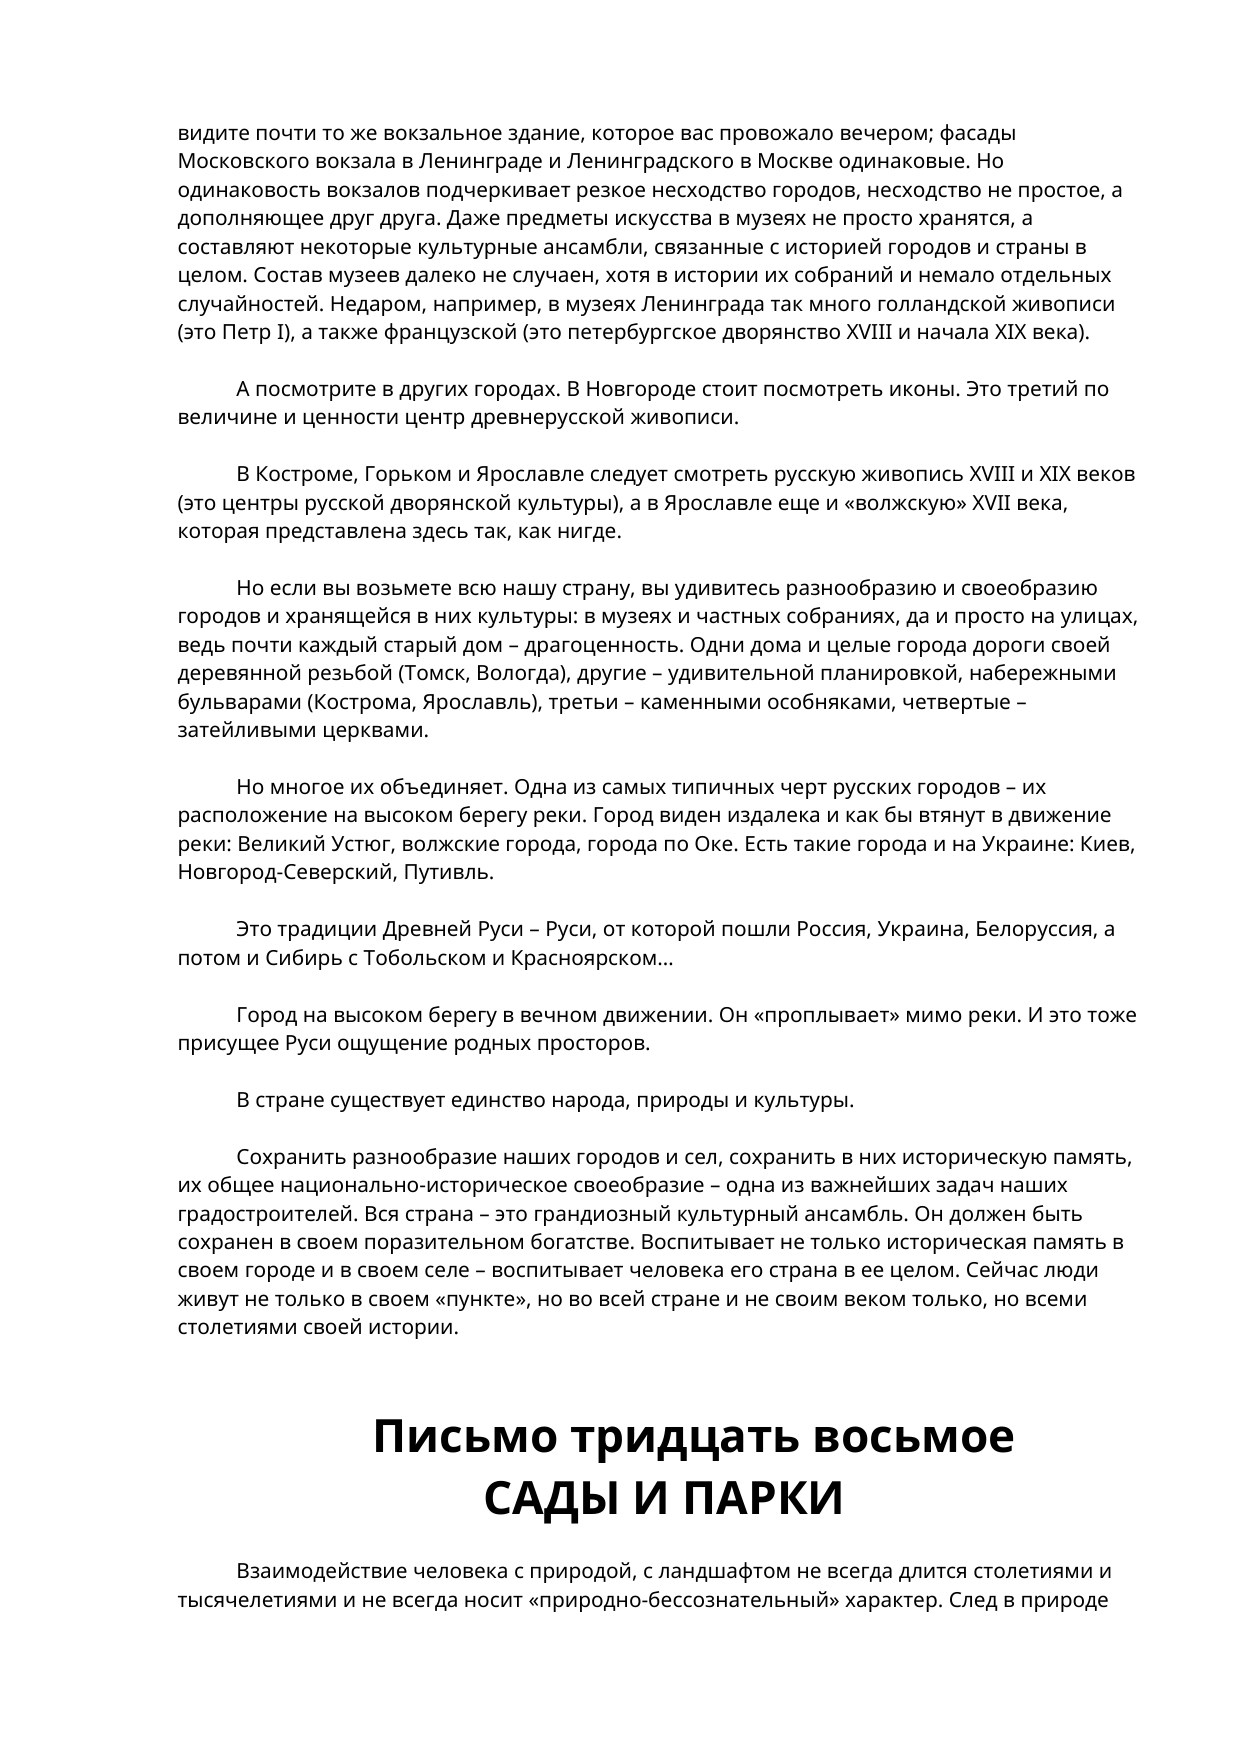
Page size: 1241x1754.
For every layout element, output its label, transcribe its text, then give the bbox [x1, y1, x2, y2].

text Это традиции Древней Руси – Руси, от которой пошли Россия, Украина, Белоруссия, а потом и Сибирь с Тобольском и Красноярском… [177, 914, 1152, 1000]
text А посмотрите в других городах. В Новгороде стоит посмотреть иконы. Это третий по величине и ценности центр древнерусской живописи. [177, 374, 1152, 459]
text В стране существует единство народа, природы и культуры. [177, 1085, 1152, 1142]
text Но многое их объединяет. Одна из самых типичных черт русских городов – их расположение на высоком берегу реки. Город виден издалека и как бы втянут в движение реки: Великий Устюг, волжские города, города по Оке. Есть такие города и на Украине: Киев, Новгород-Северский, Путивль. [177, 772, 1152, 914]
text Но если вы возьмете всю нашу страну, вы удивитесь разнообразию и своеобразию городов и хранящейся в них культуры: в музеях и частных собраниях, да и просто на улицах, ведь почти каждый старый дом – драгоценность. Одни дома и целые города дороги своей деревянной резьбой (Томск, Вологда), другие – удивительной планировкой, набережными бульварами (Кострома, Ярославль), третьи – каменными особняками, четвертые – затейливыми церквами. [177, 573, 1152, 772]
text Сохранить разнообразие наших городов и сел, сохранить в них историческую память, их общее национально-историческое своеобразие – одна из важнейших задач наших градостроителей. Вся страна – это грандиозный культурный ансамбль. Он должен быть сохранен в своем поразительном богатстве. Воспитывает не только историческая память в своем городе и в своем селе – воспитывает человека его страна в ее целом. Сейчас люди живут не только в своем «пункте», но во всей стране и не своим веком только, но всеми столетиями своей истории. [177, 1142, 1152, 1341]
text В Костроме, Горьком и Ярославле следует смотреть русскую живопись XVIII и XIX веков (это центры русской дворянской культуры), а в Ярославле еще и «волжскую» XVII века, которая представлена здесь так, как нигде. [177, 459, 1152, 573]
text Взаимодействие человека с природой, с ландшафтом не всегда длится столетиями и тысячелетиями и не всегда носит «природно-бессознательный» характер. След в природе [177, 1557, 1152, 1613]
text Город на высоком берегу в вечном движении. Он «проплывает» мимо реки. И это тоже присущее Руси ощущение родных просторов. [177, 1000, 1152, 1085]
text видите почти то же вокзальное здание, которое вас провожало вечером; фасады Московского вокзала в Ленинграде и Ленинградского в Москве одинаковые. Но одинаковость вокзалов подчеркивает резкое несходство городов, несходство не простое, а дополняющее друг друга. Даже предметы искусства в музеях не просто хранятся, а составляют некоторые культурные ансамбли, связанные с историей городов и страны в целом. Состав музеев далеко не случаен, хотя в истории их собраний и немало отдельных случайностей. Недаром, например, в музеях Ленинграда так много голландской живописи (это Петр I), а также французской (это петербургское дворянство XVIII и начала XIX века). [177, 118, 1152, 374]
text Письмо тридцать восьмое САДЫ И ПАРКИ [177, 1403, 1152, 1528]
